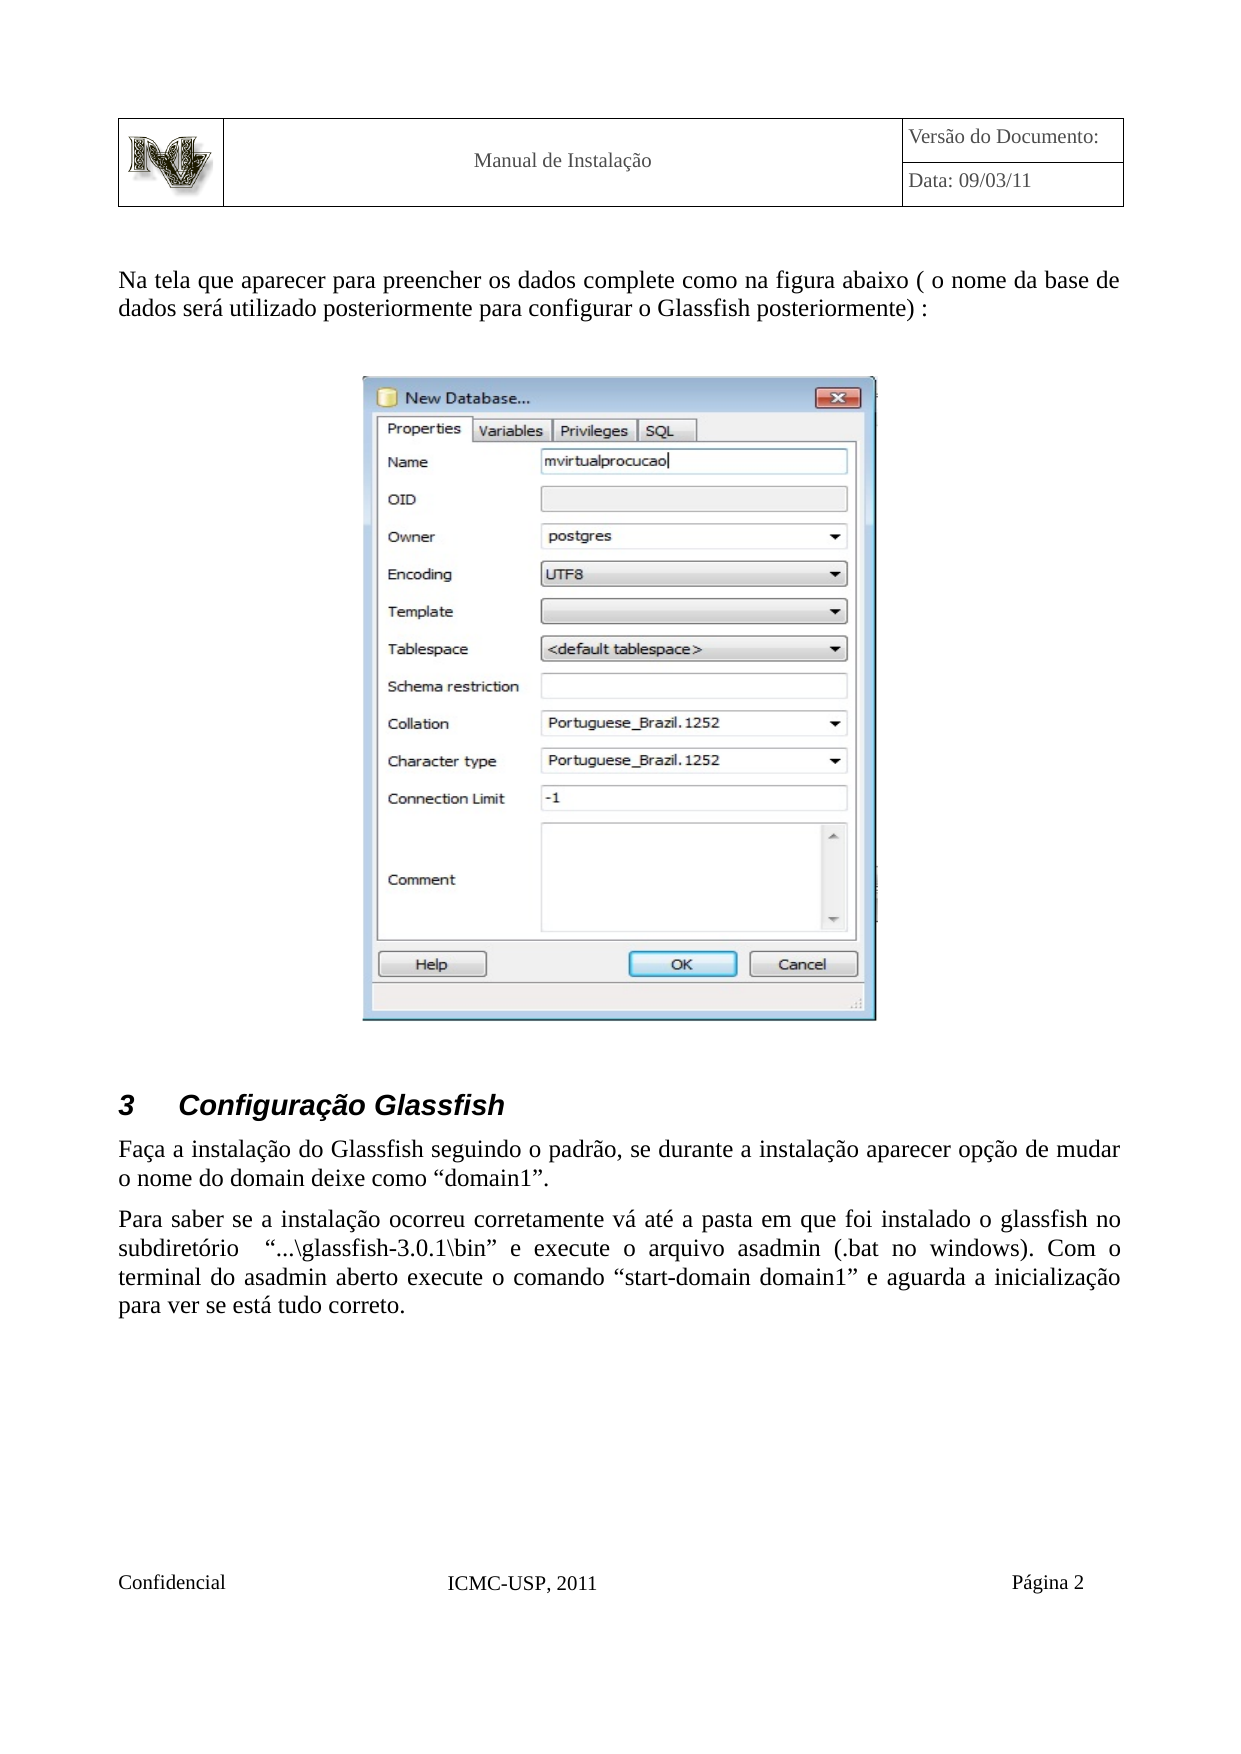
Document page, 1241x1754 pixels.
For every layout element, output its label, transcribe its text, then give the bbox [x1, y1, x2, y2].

picture [123, 125, 214, 200]
text Para saber se a instalação ocorreu corretamente vá até a pasta em que foi instalado o glassfish no subdiretório “...\glassfish-3.0.1\bin” e execute o arquivo asadmin (.bat no windows). Com o terminal do asadmin aberto execute o comando “start-domain domain1” e aguarda a inicialização para ver se está tudo correto. [118, 1204, 1122, 1319]
subtitle Configuração Glassfish [118, 1088, 1122, 1122]
text Na tela que aparecer para preencher os dados complete como na figura abaixo ( o nome da base de dados será utilizado posteriormente para configurar o Glassfish posteriormente) : [118, 265, 1122, 322]
text Faça a instalação do Glassfish seguindo o padrão, se durante a instalação aparecer opção de mudar o nome do domain deixe como “domain1”. [118, 1134, 1122, 1192]
picture [362, 376, 878, 1022]
